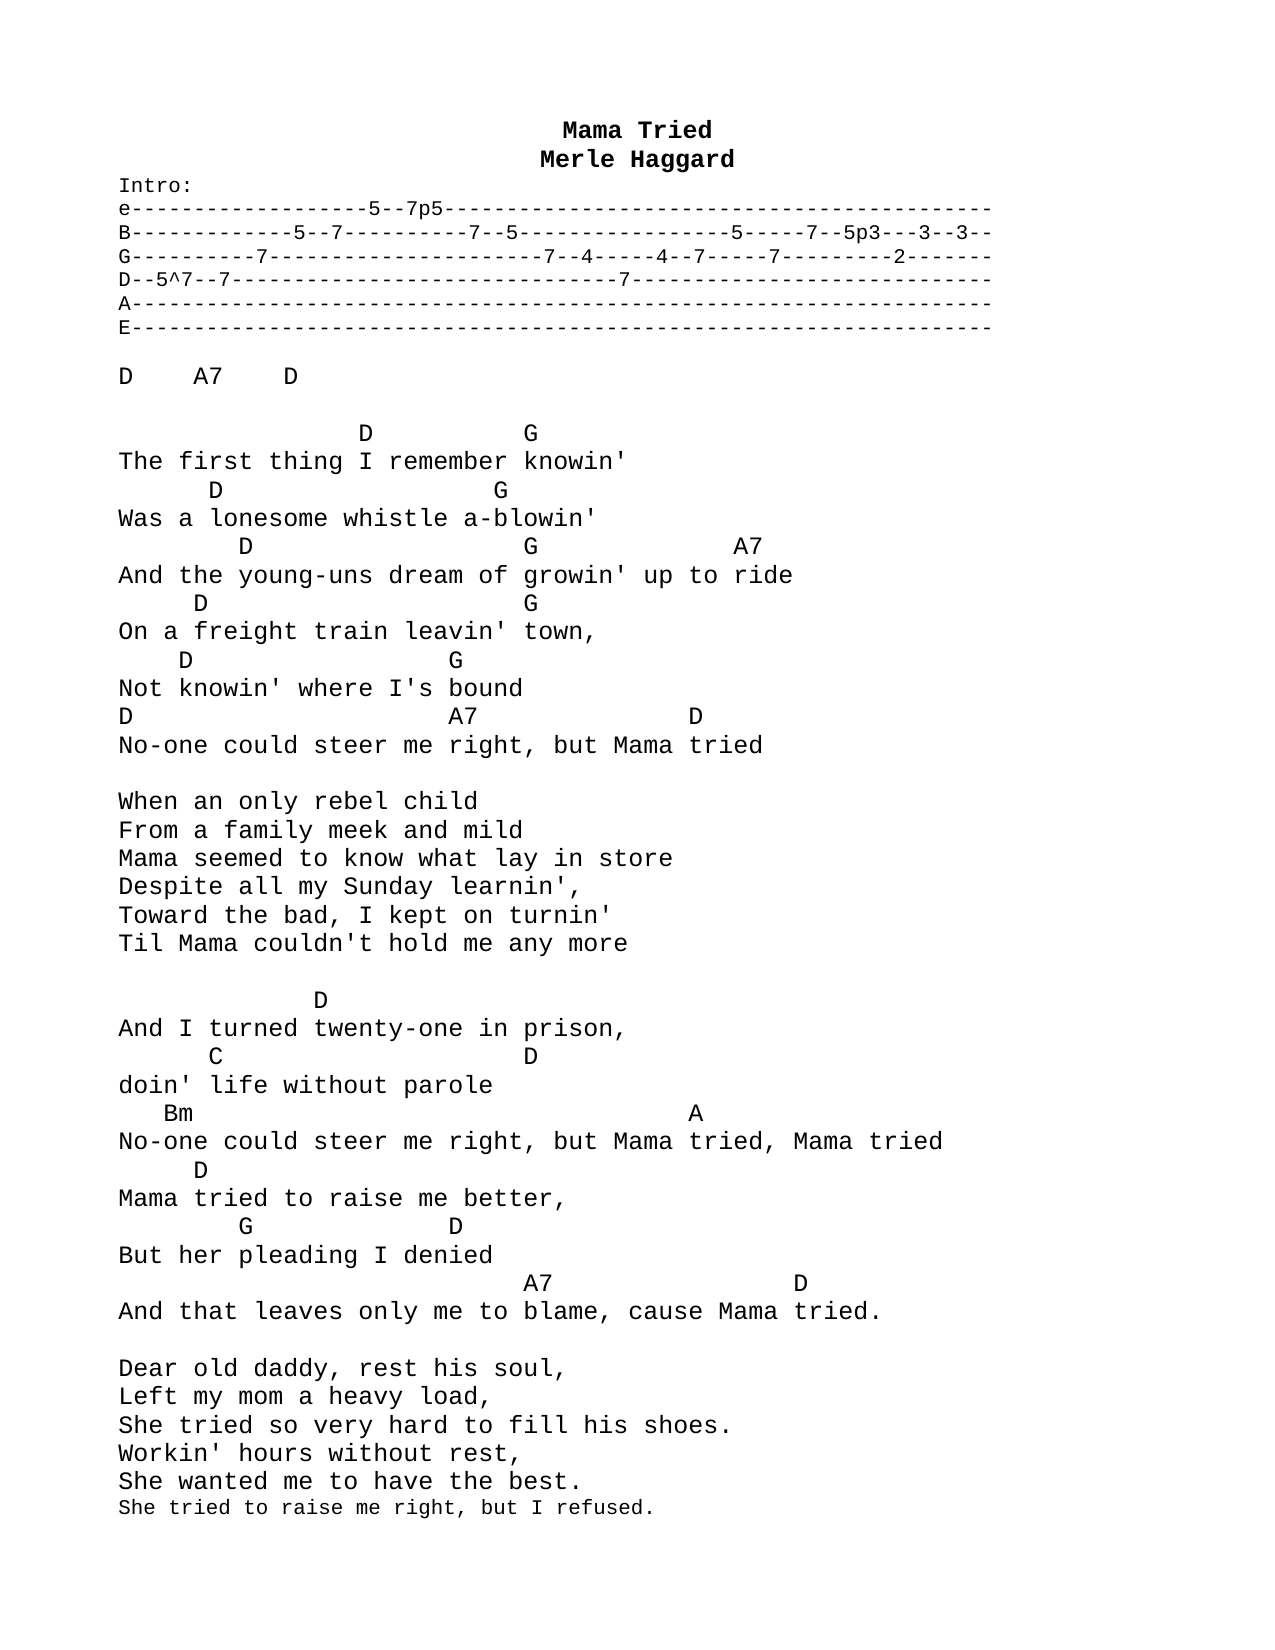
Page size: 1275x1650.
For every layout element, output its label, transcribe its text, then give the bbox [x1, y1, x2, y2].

text She tried to raise me right, but I refused. [118, 1497, 1157, 1521]
text Mama Tried [118, 118, 1157, 146]
text Not knowin' where I's bound [118, 676, 1157, 704]
text G D [118, 1214, 1157, 1242]
text From a family meek and mild [118, 817, 1157, 846]
text And I turned twenty-one in prison, [118, 1016, 1157, 1044]
text She wanted me to have the best. [118, 1469, 1157, 1497]
text Merle Haggard [118, 146, 1157, 175]
text D--5^7--7-------------------------------7----------------------------- [118, 269, 1157, 293]
text D A7 D [118, 364, 1157, 392]
text Toward the bad, I kept on turnin' [118, 902, 1157, 931]
text B-------------5--7----------7--5-----------------5-----7--5p3---3--3-- [118, 222, 1157, 246]
text When an only rebel child [118, 789, 1157, 817]
text D A7 D [118, 704, 1157, 732]
text e-------------------5--7p5-------------------------------------------- [118, 198, 1157, 222]
text Was a lonesome whistle a-blowin' [118, 506, 1157, 534]
text No-one could steer me right, but Mama tried, Mama tried [118, 1129, 1157, 1157]
text A7 D [118, 1271, 1157, 1299]
text Dear old daddy, rest his soul, [118, 1356, 1157, 1384]
text D G [118, 591, 1157, 619]
text D [118, 1157, 1157, 1186]
text D G [118, 421, 1157, 449]
text She tried so very hard to fill his shoes. [118, 1412, 1157, 1441]
text Workin' hours without rest, [118, 1441, 1157, 1469]
text But her pleading I denied [118, 1242, 1157, 1271]
text Bm A [118, 1101, 1157, 1129]
text D G A7 [118, 534, 1157, 562]
text E--------------------------------------------------------------------- [118, 317, 1157, 340]
text C D [118, 1044, 1157, 1072]
text Til Mama couldn't hold me any more [118, 931, 1157, 959]
text D G [118, 647, 1157, 676]
text No-one could steer me right, but Mama tried [118, 732, 1157, 761]
text D [118, 987, 1157, 1016]
text Despite all my Sunday learnin', [118, 874, 1157, 902]
text Intro: [118, 175, 1157, 198]
text Mama tried to raise me better, [118, 1186, 1157, 1214]
text Left my mom a heavy load, [118, 1384, 1157, 1412]
text On a freight train leavin' town, [118, 619, 1157, 647]
text And the young-uns dream of growin' up to ride [118, 562, 1157, 591]
text Mama seemed to know what lay in store [118, 846, 1157, 874]
text A--------------------------------------------------------------------- [118, 293, 1157, 317]
text doin' life without parole [118, 1072, 1157, 1101]
text And that leaves only me to blame, cause Mama tried. [118, 1299, 1157, 1327]
text G----------7----------------------7--4-----4--7-----7---------2------- [118, 246, 1157, 269]
text The first thing I remember knowin' [118, 449, 1157, 477]
text D G [118, 477, 1157, 506]
